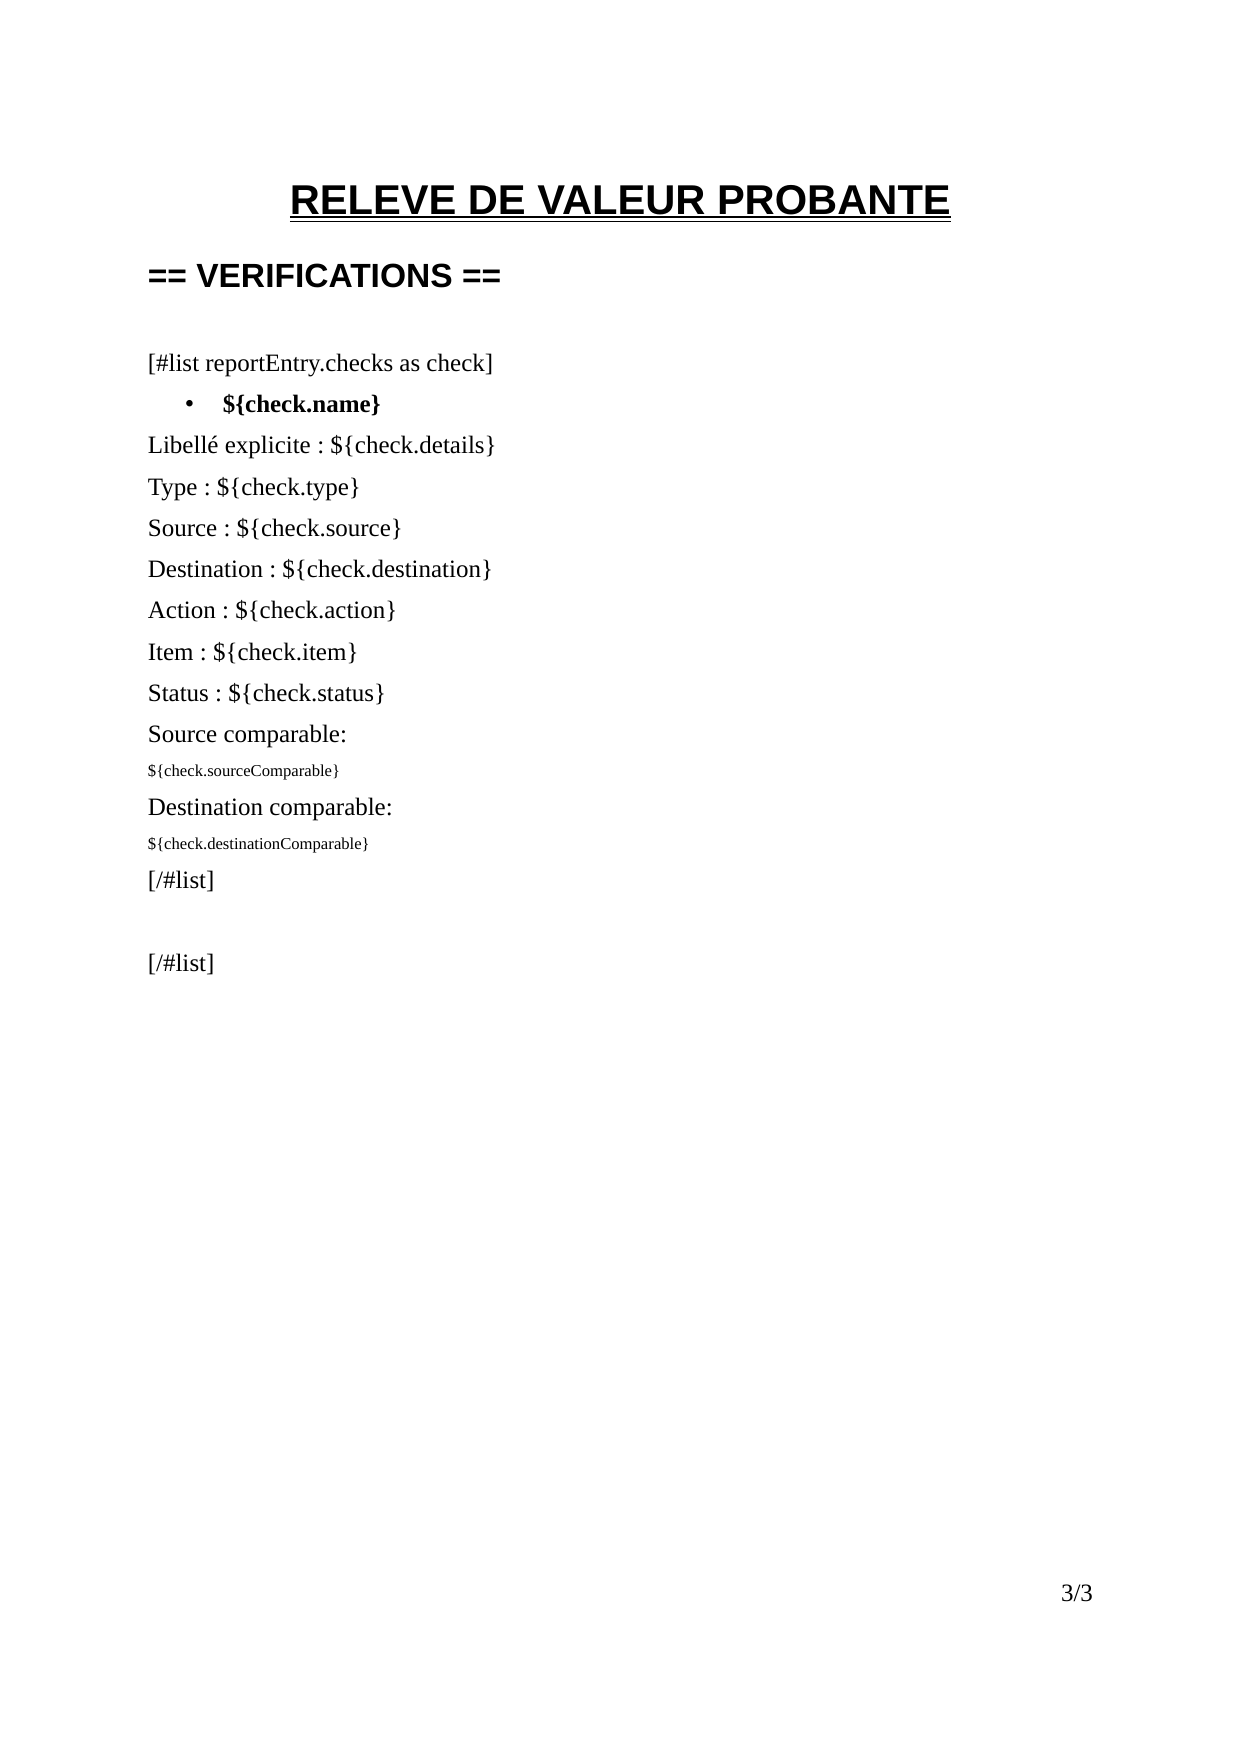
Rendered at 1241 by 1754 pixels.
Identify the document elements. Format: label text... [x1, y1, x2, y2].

text [/#list] [148, 948, 1093, 976]
text Status : ${check.status} [148, 678, 1093, 707]
text Action : ${check.action} [148, 596, 1093, 624]
text ${check.destinationComparable} [148, 833, 1093, 853]
subtitle == VERIFICATIONS == [148, 256, 1093, 294]
text Destination : ${check.destination} [148, 554, 1093, 583]
text Source : ${check.source} [148, 513, 1093, 542]
text [#list reportEntry.checks as check] [148, 348, 1093, 377]
text Type : ${check.type} [148, 472, 1093, 501]
text ${check.sourceComparable} [148, 761, 1093, 780]
text Item : ${check.item} [148, 637, 1093, 666]
text Source comparable: [148, 719, 1093, 748]
text Libellé explicite : ${check.details} [148, 431, 1093, 459]
text Destination comparable: [148, 792, 1093, 821]
list ${check.name} [185, 389, 1093, 418]
text [/#list] [148, 865, 1093, 894]
